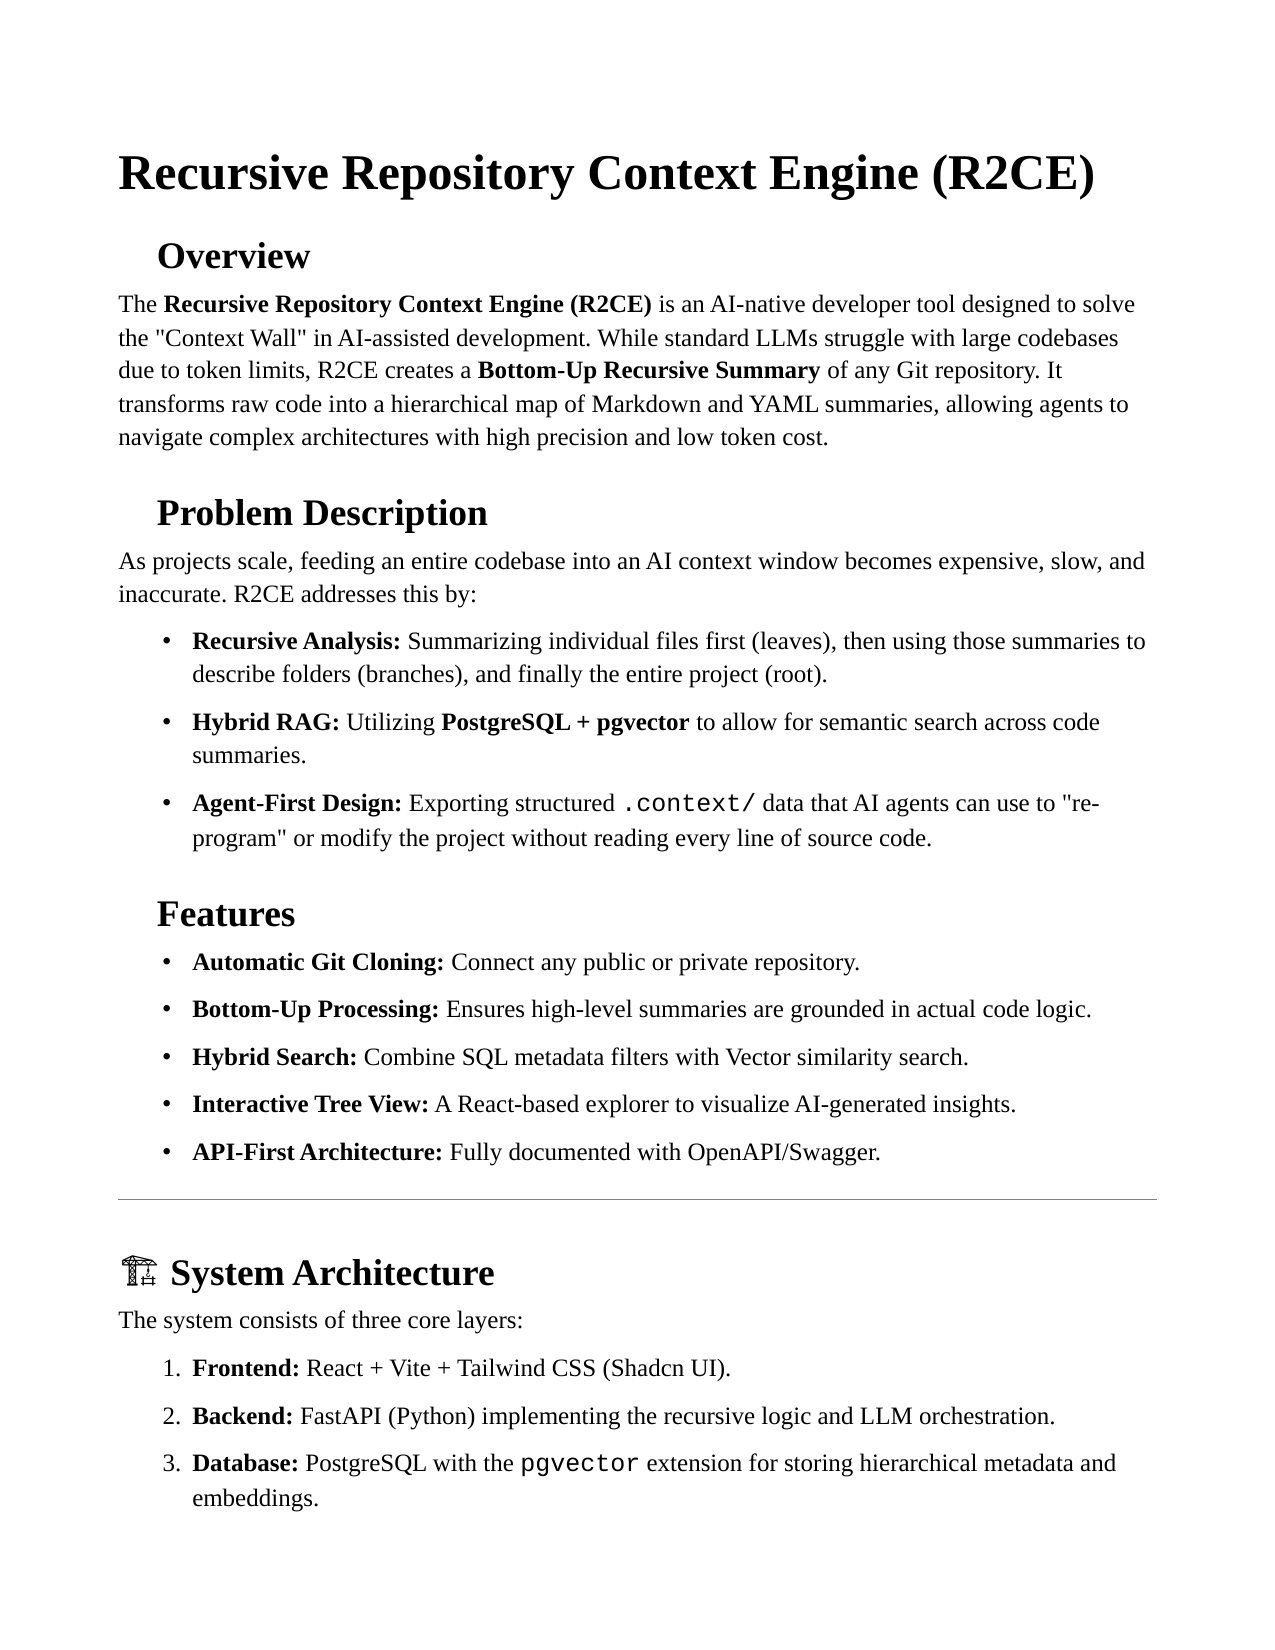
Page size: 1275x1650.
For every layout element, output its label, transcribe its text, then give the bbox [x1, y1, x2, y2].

list Frontend: React + Vite + Tailwind CSS (Shadcn UI). [162, 1353, 1157, 1382]
list Recursive Analysis: Summarizing individual files first (leaves), then using those summaries to describe folders (branches), and finally the entire project (root). [162, 626, 1157, 688]
list Interactive Tree View: A React-based explorer to visualize AI-generated insights. [162, 1089, 1157, 1118]
text The system consists of three core layers: [118, 1306, 1157, 1334]
text The Recursive Repository Context Engine (R2CE) is an AI-native developer tool designed to solve the "Context Wall" in AI-assisted development. While standard LLMs struggle with large codebases due to token limits, R2CE creates a Bottom-Up Recursive Summary of any Git repository. It transforms raw code into a hierarchical map of Markdown and YAML summaries, allowing agents to navigate complex architectures with high precision and low token cost. [118, 289, 1157, 450]
text As projects scale, feeding an entire codebase into an AI context window becomes expensive, slow, and inaccurate. R2CE addresses this by: [118, 546, 1157, 607]
list Hybrid RAG: Utilizing PostgreSQL + pgvector to allow for semantic search across code summaries. [162, 707, 1157, 769]
list Hybrid Search: Combine SQL metadata filters with Vector similarity search. [162, 1042, 1157, 1071]
subtitle 🤖 Problem Description [118, 490, 1157, 533]
list Backend: FastAPI (Python) implementing the recursive logic and LLM orchestration. [162, 1401, 1157, 1429]
list Database: PostgreSQL with the pgvector extension for storing hierarchical metadata and embeddings. [162, 1448, 1157, 1512]
subtitle 🏗 System Architecture [118, 1250, 1157, 1293]
list Agent-First Design: Exporting structured .context/ data that AI agents can use to "re-program" or modify the project without reading every line of source code. [162, 788, 1157, 851]
subtitle 🔮 Features [118, 891, 1157, 934]
subtitle Recursive Repository Context Engine (R2CE) [118, 143, 1157, 201]
list Bottom-Up Processing: Ensures high-level summaries are grounded in actual code logic. [162, 994, 1157, 1023]
list API-First Architecture: Fully documented with OpenAPI/Swagger. [162, 1137, 1157, 1166]
list Automatic Git Cloning: Connect any public or private repository. [162, 947, 1157, 976]
subtitle 📍 Overview [118, 234, 1157, 277]
